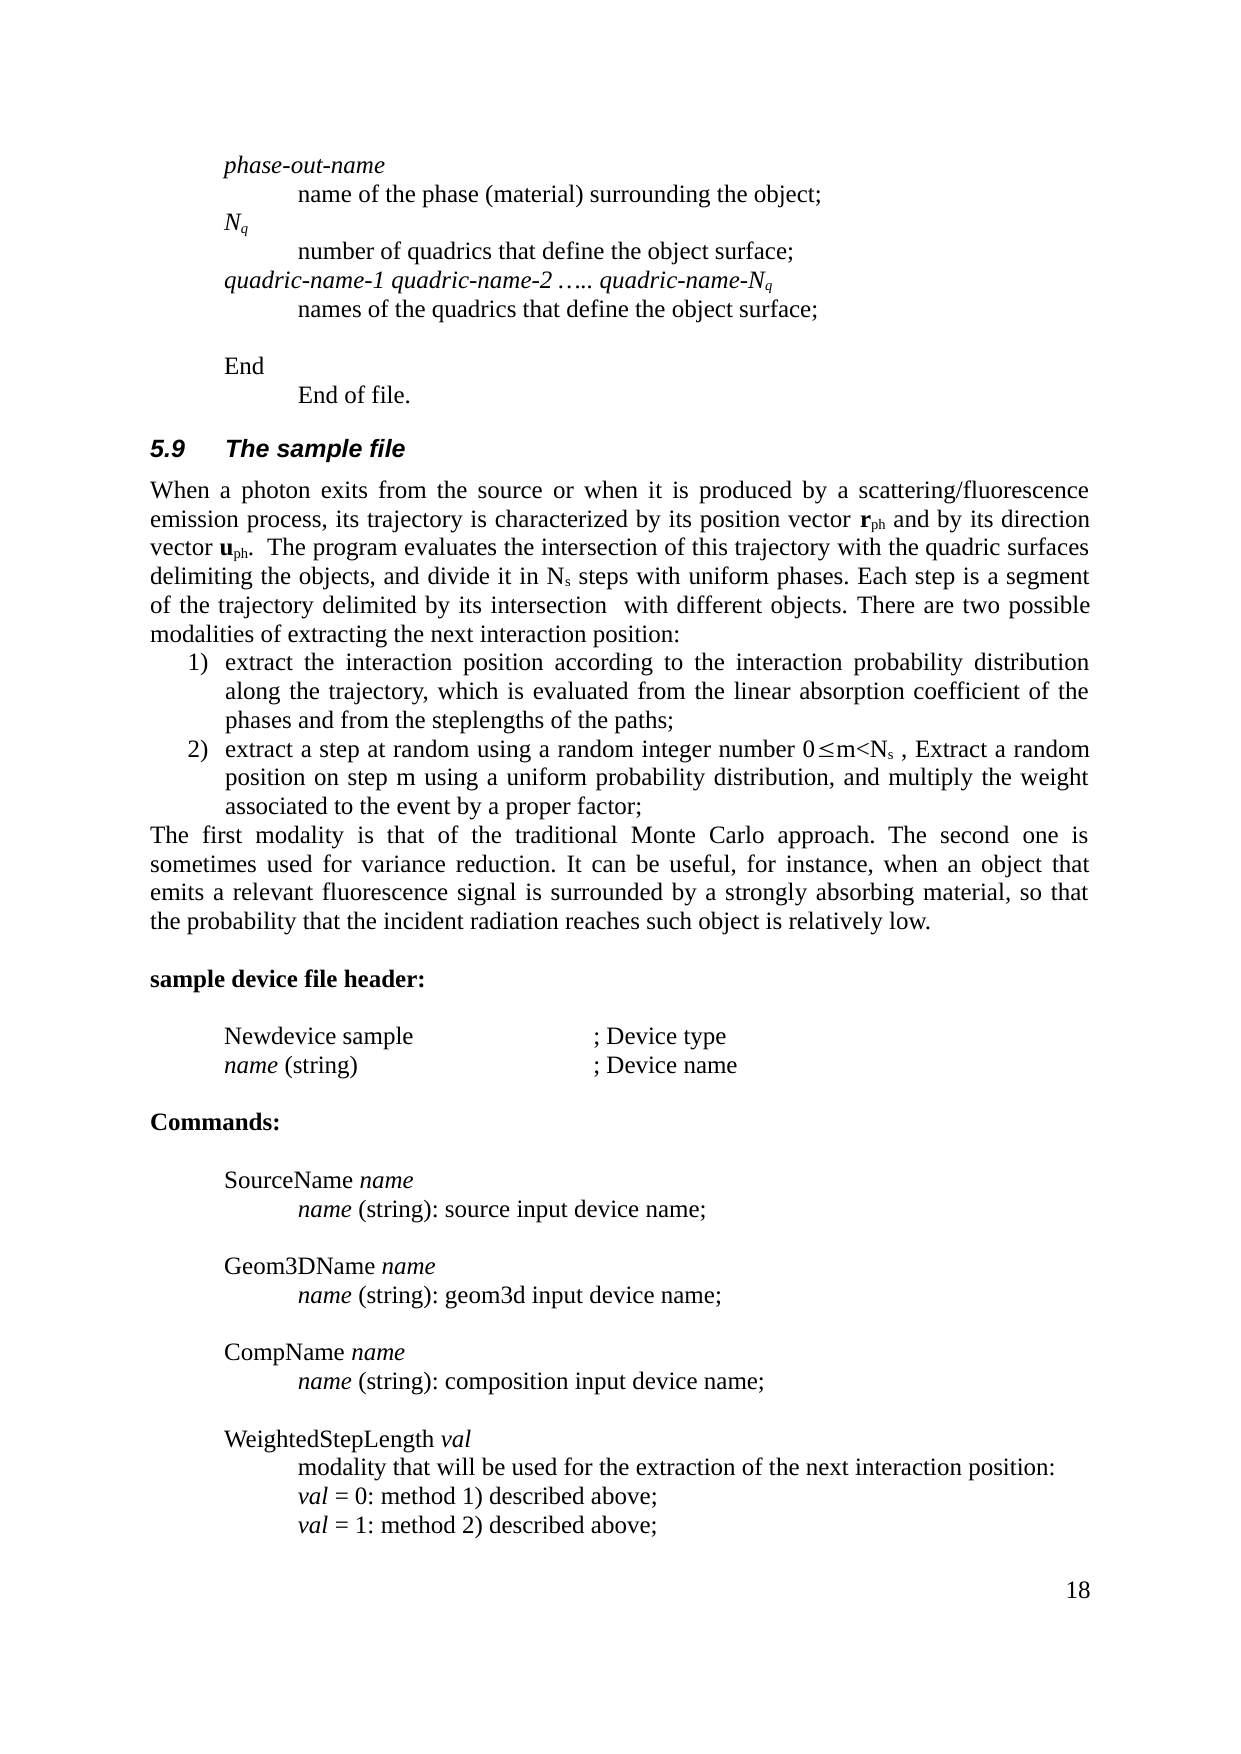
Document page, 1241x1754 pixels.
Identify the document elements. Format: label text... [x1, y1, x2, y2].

text name (string): composition input device name; [150, 1366, 1090, 1395]
list extract a step at random using a random integer number 0≤m<Ns , Extract a random position on step m using a uniform probability distribution, and multiply the weight associated to the event by a proper factor; [187, 734, 1090, 820]
text Commands: [150, 1107, 1090, 1136]
list extract the interaction position according to the interaction probability distribution along the trajectory, which is evaluated from the linear absorption coefficient of the phases and from the steplengths of the paths; [187, 647, 1090, 734]
text sample device file header: [150, 964, 1090, 992]
text val = 1: method 2) described above; [150, 1510, 1090, 1539]
text name (string) ; Device name [150, 1050, 1090, 1079]
text name (string): source input device name; [150, 1194, 1090, 1222]
subtitle The sample file [150, 434, 1090, 462]
text Geom3DName name [150, 1251, 1090, 1280]
text End [150, 351, 1090, 380]
text Newdevice sample ; Device type [150, 1021, 1090, 1050]
text Nq [150, 207, 1090, 236]
text SourceName name [150, 1165, 1090, 1194]
text The first modality is that of the traditional Monte Carlo approach. The second one is sometimes used for variance reduction. It can be useful, for instance, when an object that emits a relevant fluorescence signal is surrounded by a strongly absorbing material, so that the probability that the incident radiation reaches such object is relatively low. [150, 820, 1090, 935]
text WeightedStepLength val [150, 1424, 1090, 1452]
text name of the phase (material) surrounding the object; [150, 179, 1090, 207]
text name (string): geom3d input device name; [150, 1280, 1090, 1309]
text When a photon exits from the source or when it is produced by a scattering/fluorescence emission process, its trajectory is characterized by its position vector rph and by its direction vector uph. The program evaluates the intersection of this trajectory with the quadric surfaces delimiting the objects, and divide it in Ns steps with uniform phases. Each step is a segment of the trajectory delimited by its intersection with different objects. There are two possible modalities of extracting the next interaction position: [150, 475, 1090, 647]
text modality that will be used for the extraction of the next interaction position: [150, 1452, 1090, 1481]
text number of quadrics that define the object surface; [150, 236, 1090, 265]
text quadric-name-1 quadric-name-2 ….. quadric-name-Nq [150, 265, 1090, 294]
text End of file. [150, 380, 1090, 409]
text names of the quadrics that define the object surface; [150, 294, 1090, 322]
text CompName name [150, 1337, 1090, 1366]
text val = 0: method 1) described above; [150, 1481, 1090, 1510]
text phase-out-name [150, 150, 1090, 179]
